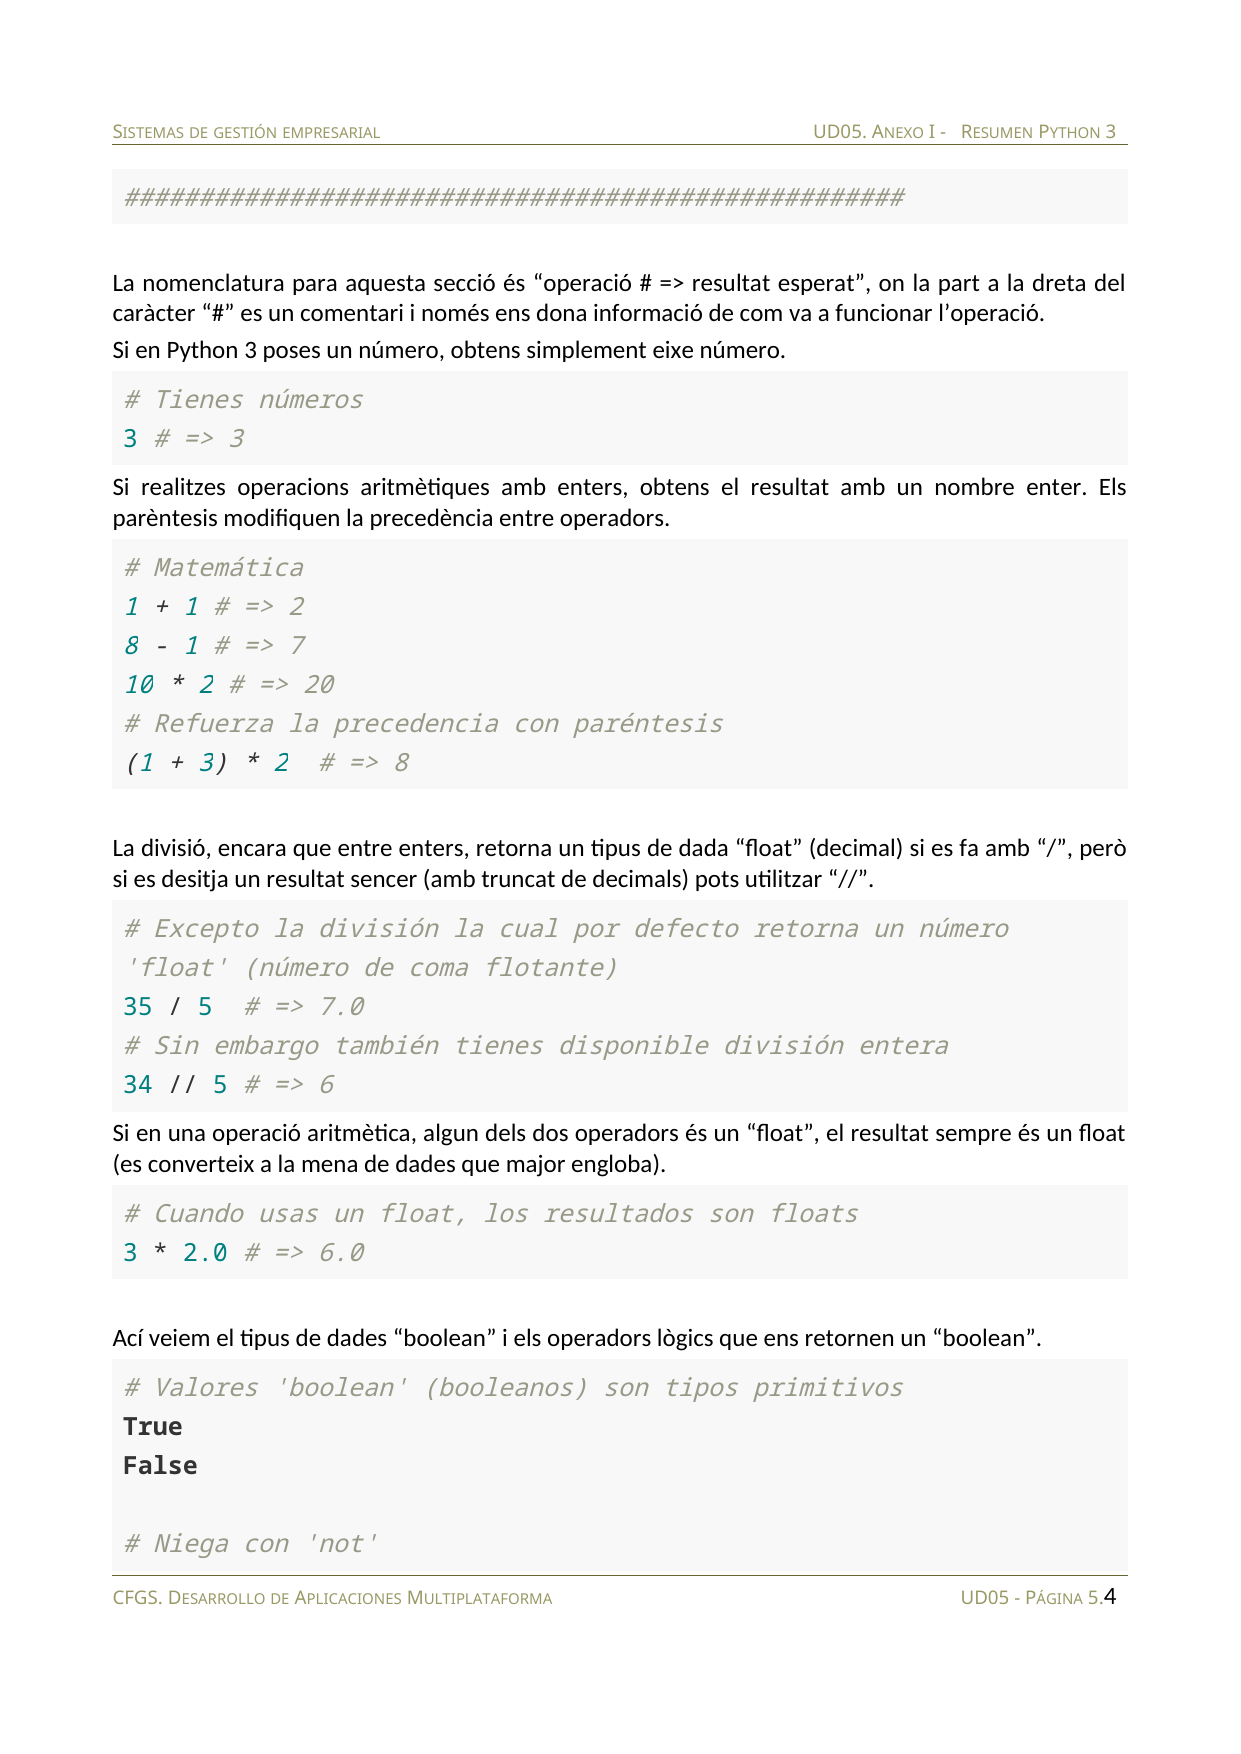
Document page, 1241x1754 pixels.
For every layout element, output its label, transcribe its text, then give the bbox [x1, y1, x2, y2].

table_header # Valores 'boolean' (booleanos) son tipos primitivos True False # Niega con 'not' [112, 1359, 1128, 1571]
table_header # Excepto la división la cual por defecto retorna un número 'float' (número de coma flotante) 35 / 5 # => 7.0 # Sin embargo también tienes disponible división entera 34 // 5 # => 6 [112, 900, 1128, 1112]
text Si realitzes operacions aritmètiques amb enters, obtens el resultat amb un nombre enter. Els parèntesis modifiquen la precedència entre operadors. [112, 471, 1128, 532]
table_header # Matemática 1 + 1 # => 2 8 - 1 # => 7 10 * 2 # => 20 # Refuerza la precedencia con paréntesis (1 + 3) * 2 # => 8 [112, 539, 1128, 789]
text La nomenclatura para aquesta secció és “operació # => resultat esperat”, on la part a la dreta del caràcter “#” es un comentari i només ens dona informació de com va a funcionar l’operació. [112, 267, 1128, 328]
table_header #################################################### [112, 169, 1128, 224]
table_header # Cuando usas un float, los resultados son floats 3 * 2.0 # => 6.0 [112, 1185, 1128, 1279]
text Si en Python 3 poses un número, obtens simplement eixe número. [112, 334, 1128, 365]
text Ací veiem el tipus de dades “boolean” i els operadors lògics que ens retornen un “boolean”. [112, 1322, 1128, 1352]
table_header # Tienes números 3 # => 3 [112, 371, 1128, 465]
text La divisió, encara que entre enters, retorna un tipus de dada “float” (decimal) si es fa amb “/”, però si es desitja un resultat sencer (amb truncat de decimals) pots utilitzar “//”. [112, 832, 1128, 893]
text Si en una operació aritmètica, algun dels dos operadors és un “float”, el resultat sempre és un float (es converteix a la mena de dades que major engloba). [112, 1117, 1128, 1178]
